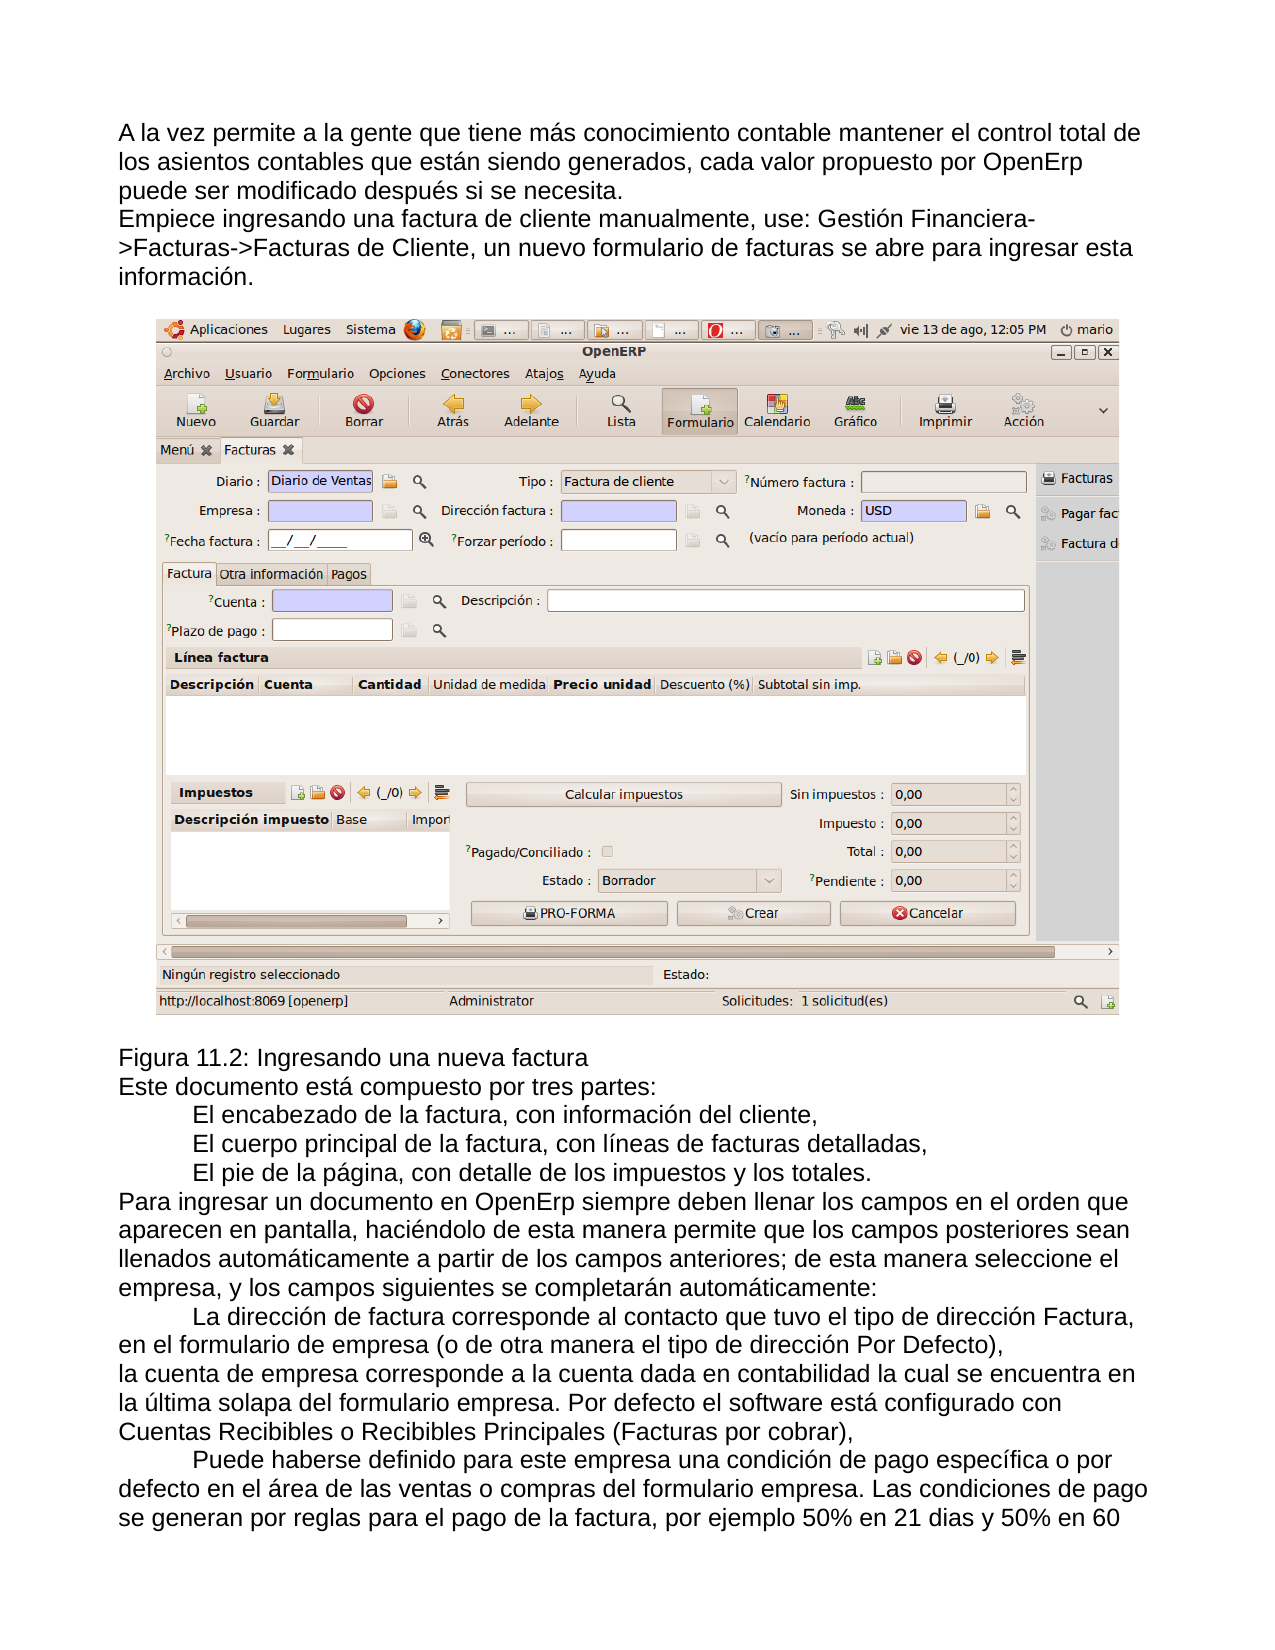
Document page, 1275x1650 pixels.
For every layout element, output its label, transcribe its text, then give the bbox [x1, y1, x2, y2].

text El cuerpo principal de la factura, con líneas de facturas detalladas, [118, 1129, 1157, 1158]
picture [156, 319, 1120, 1015]
text A la vez permite a la gente que tiene más conocimiento contable mantener el control total de los asientos contables que están siendo generados, cada valor propuesto por OpenErp puede ser modificado después si se necesita. [118, 118, 1157, 204]
text la cuenta de empresa corresponde a la cuenta dada en contabilidad la cual se encuentra en la última solapa del formulario empresa. Por defecto el software está configurado con Cuentas Recibibles o Recibibles Principales (Facturas por cobrar), [118, 1359, 1157, 1445]
text Puede haberse definido para este empresa una condición de pago específica o por defecto en el área de las ventas o compras del formulario empresa. Las condiciones de pago se generan por reglas para el pago de la factura, por ejemplo 50% en 21 dias y 50% en 60 [118, 1445, 1157, 1532]
text Para ingresar un documento en OpenErp siempre deben llenar los campos en el orden que aparecen en pantalla, haciéndolo de esta manera permite que los campos posteriores sean llenados automáticamente a partir de los campos anteriores; de esta manera seleccione el empresa, y los campos siguientes se completarán automáticamente: [118, 1187, 1157, 1302]
text Figura 11.2: Ingresando una nueva factura [118, 1043, 1157, 1072]
text Este documento está compuesto por tres partes: [118, 1072, 1157, 1100]
text El pie de la página, con detalle de los impuestos y los totales. [118, 1158, 1157, 1187]
text Empiece ingresando una factura de cliente manualmente, use: Gestión Financiera->Facturas->Facturas de Cliente, un nuevo formulario de facturas se abre para ingresar esta información. [118, 204, 1157, 291]
text El encabezado de la factura, con información del cliente, [118, 1100, 1157, 1129]
text La dirección de factura corresponde al contacto que tuvo el tipo de dirección Factura, en el formulario de empresa (o de otra manera el tipo de dirección Por Defecto), [118, 1302, 1157, 1359]
